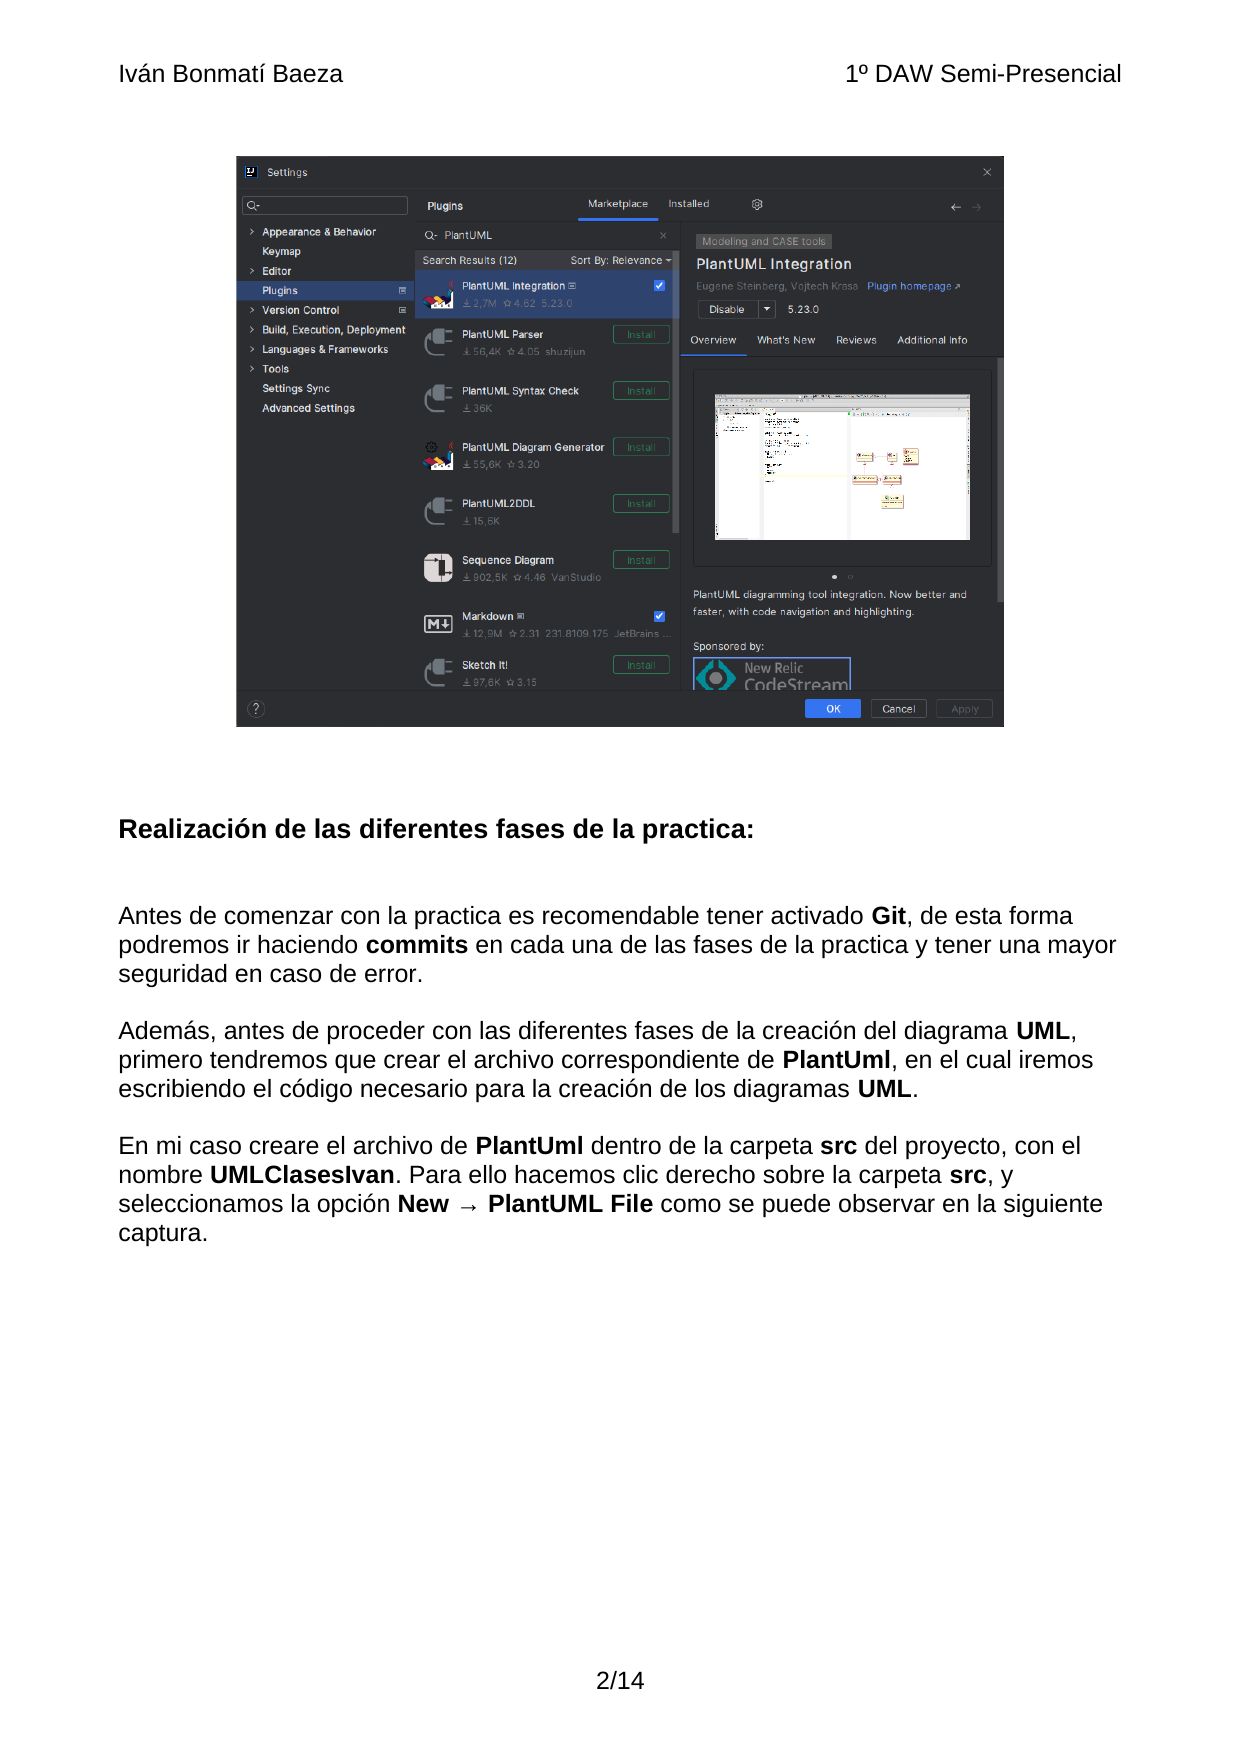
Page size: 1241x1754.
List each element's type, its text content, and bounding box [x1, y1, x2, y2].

text Realización de las diferentes fases de la practica: [118, 813, 1122, 844]
text En mi caso creare el archivo de PlantUml dentro de la carpeta src del proyecto, con el nombre UMLClasesIvan. Para ello hacemos clic derecho sobre la carpeta src, y seleccionamos la opción New → PlantUML File como se puede observar en la siguiente captura. [118, 1131, 1122, 1246]
text Además, antes de proceder con las diferentes fases de la creación del diagrama UML, primero tendremos que crear el archivo correspondiente de PlantUml, en el cual iremos escribiendo el código necesario para la creación de los diagramas UML. [118, 1016, 1122, 1103]
text Antes de comenzar con la practica es recomendable tener activado Git, de esta forma podremos ir haciendo commits en cada una de las fases de la practica y tener una mayor seguridad en caso de error. [118, 901, 1122, 988]
picture [236, 156, 1004, 727]
